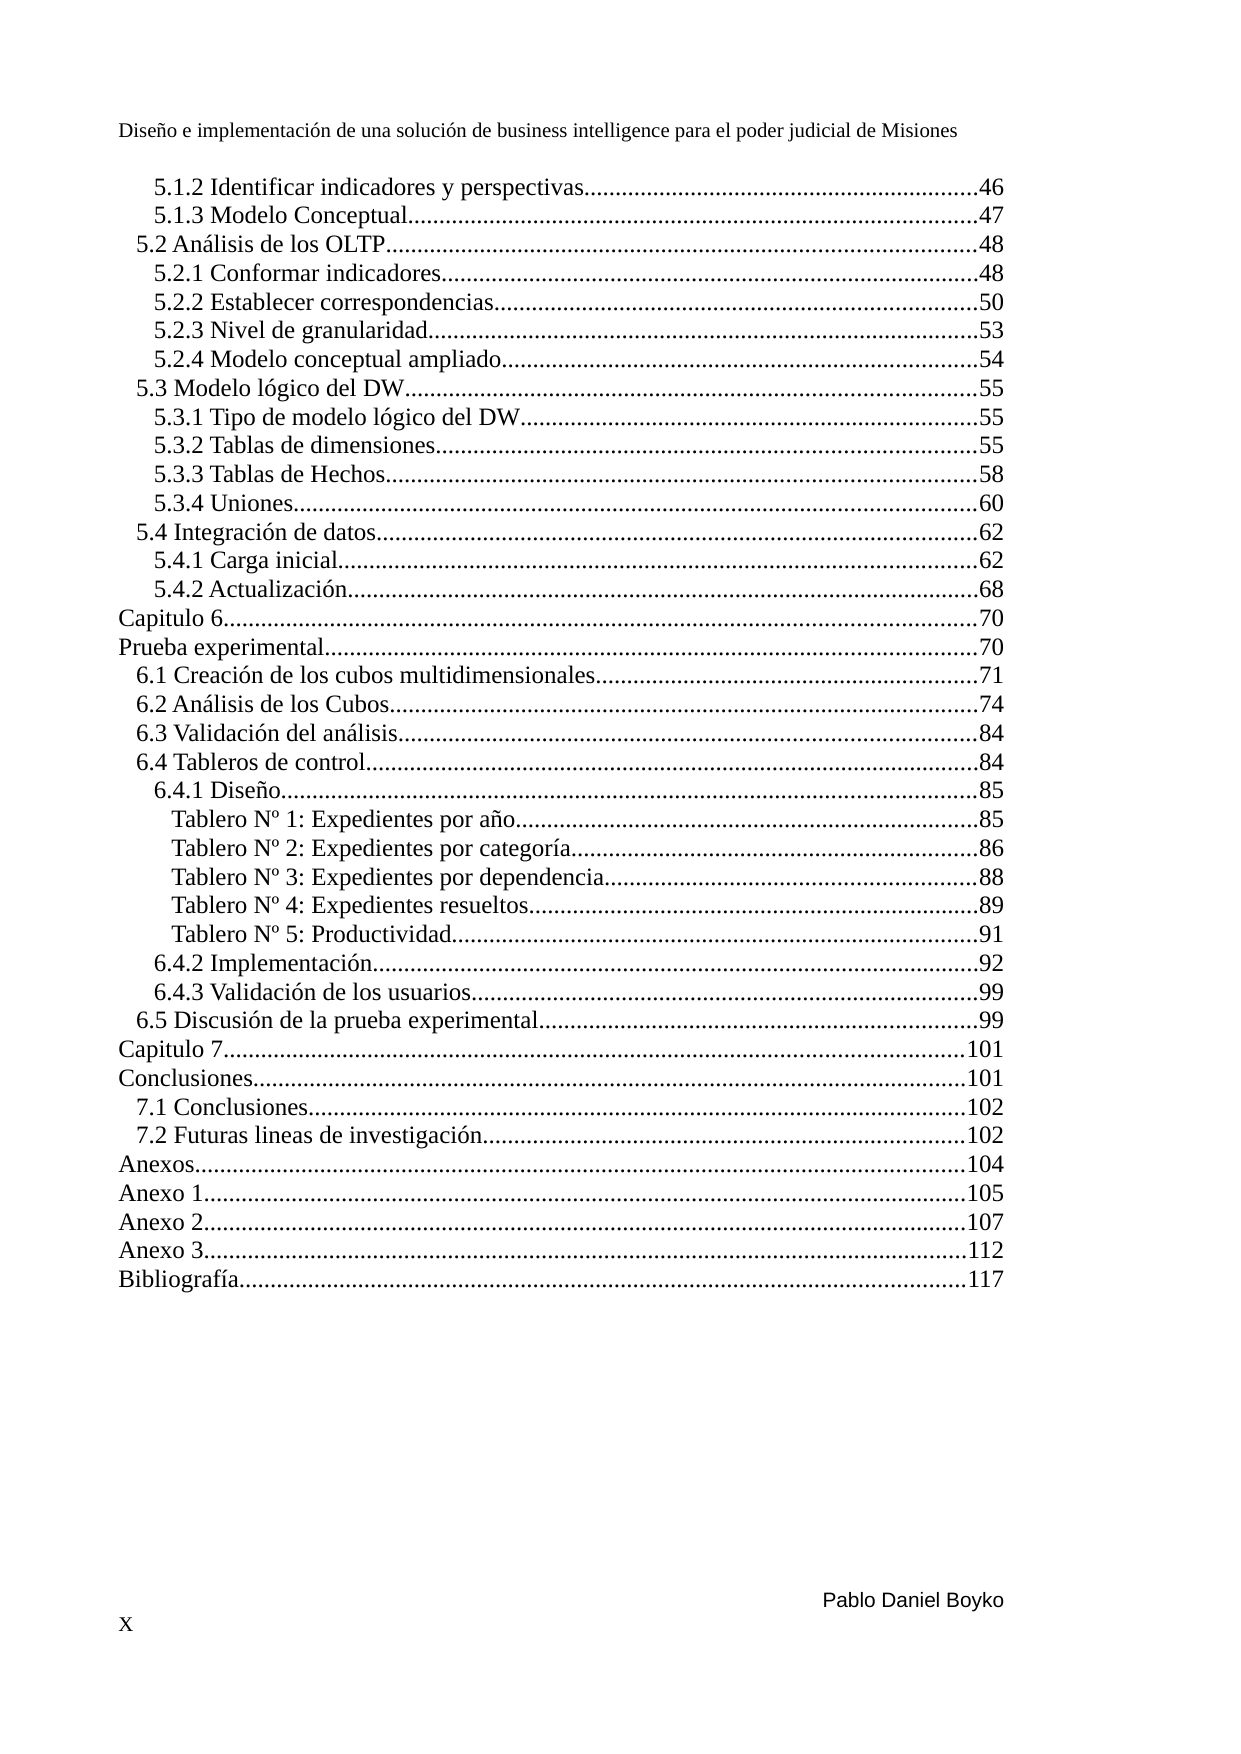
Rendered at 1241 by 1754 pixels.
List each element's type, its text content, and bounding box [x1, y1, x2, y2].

text 5.4.2 Actualización 68 [153, 574, 1004, 603]
text 6.5 Discusión de la prueba experimental 99 [136, 1005, 1004, 1034]
text 6.4 Tableros de control 84 [136, 747, 1004, 775]
text 5.1.3 Modelo Conceptual 47 [153, 200, 1004, 229]
text Capitulo 7 101 [118, 1034, 1004, 1063]
text 6.2 Análisis de los Cubos 74 [136, 689, 1004, 718]
text Anexo 1 105 [118, 1178, 1004, 1207]
text 5.3.2 Tablas de dimensiones 55 [153, 430, 1004, 459]
text 7.2 Futuras lineas de investigación 102 [136, 1120, 1004, 1149]
text Anexo 2 107 [118, 1207, 1004, 1235]
text 5.3.3 Tablas de Hechos 58 [153, 459, 1004, 488]
text Capitulo 6 70 [118, 603, 1004, 632]
text 5.3.1 Tipo de modelo lógico del DW 55 [153, 402, 1004, 430]
text 6.4.1 Diseño 85 [153, 775, 1004, 804]
text Anexo 3 112 [118, 1235, 1004, 1264]
text 5.3.4 Uniones 60 [153, 488, 1004, 517]
text 6.3 Validación del análisis 84 [136, 718, 1004, 747]
text 5.1.2 Identificar indicadores y perspectivas 46 [153, 172, 1004, 200]
text Prueba experimental 70 [118, 632, 1004, 660]
text 5.2.3 Nivel de granularidad 53 [153, 315, 1004, 344]
text 7.1 Conclusiones 102 [136, 1092, 1004, 1120]
text Tablero Nº 3: Expedientes por dependencia 88 [171, 862, 1004, 890]
text Tablero Nº 5: Productividad 91 [171, 919, 1004, 948]
text Tablero Nº 2: Expedientes por categoría 86 [171, 833, 1004, 862]
text 6.1 Creación de los cubos multidimensionales 71 [136, 660, 1004, 689]
text 5.4.1 Carga inicial 62 [153, 545, 1004, 574]
text 5.2.4 Modelo conceptual ampliado 54 [153, 344, 1004, 373]
text Tablero Nº 1: Expedientes por año 85 [171, 804, 1004, 833]
text 5.2.1 Conformar indicadores 48 [153, 258, 1004, 287]
text Anexos 104 [118, 1149, 1004, 1178]
text 5.2.2 Establecer correspondencias 50 [153, 287, 1004, 315]
text 6.4.2 Implementación 92 [153, 948, 1004, 977]
text 6.4.3 Validación de los usuarios 99 [153, 977, 1004, 1005]
text Tablero Nº 4: Expedientes resueltos 89 [171, 890, 1004, 919]
text 5.2 Análisis de los OLTP 48 [136, 229, 1004, 258]
text Conclusiones 101 [118, 1063, 1004, 1092]
text 5.4 Integración de datos 62 [136, 517, 1004, 545]
text 5.3 Modelo lógico del DW 55 [136, 373, 1004, 402]
text Bibliografía 117 [118, 1264, 1004, 1293]
